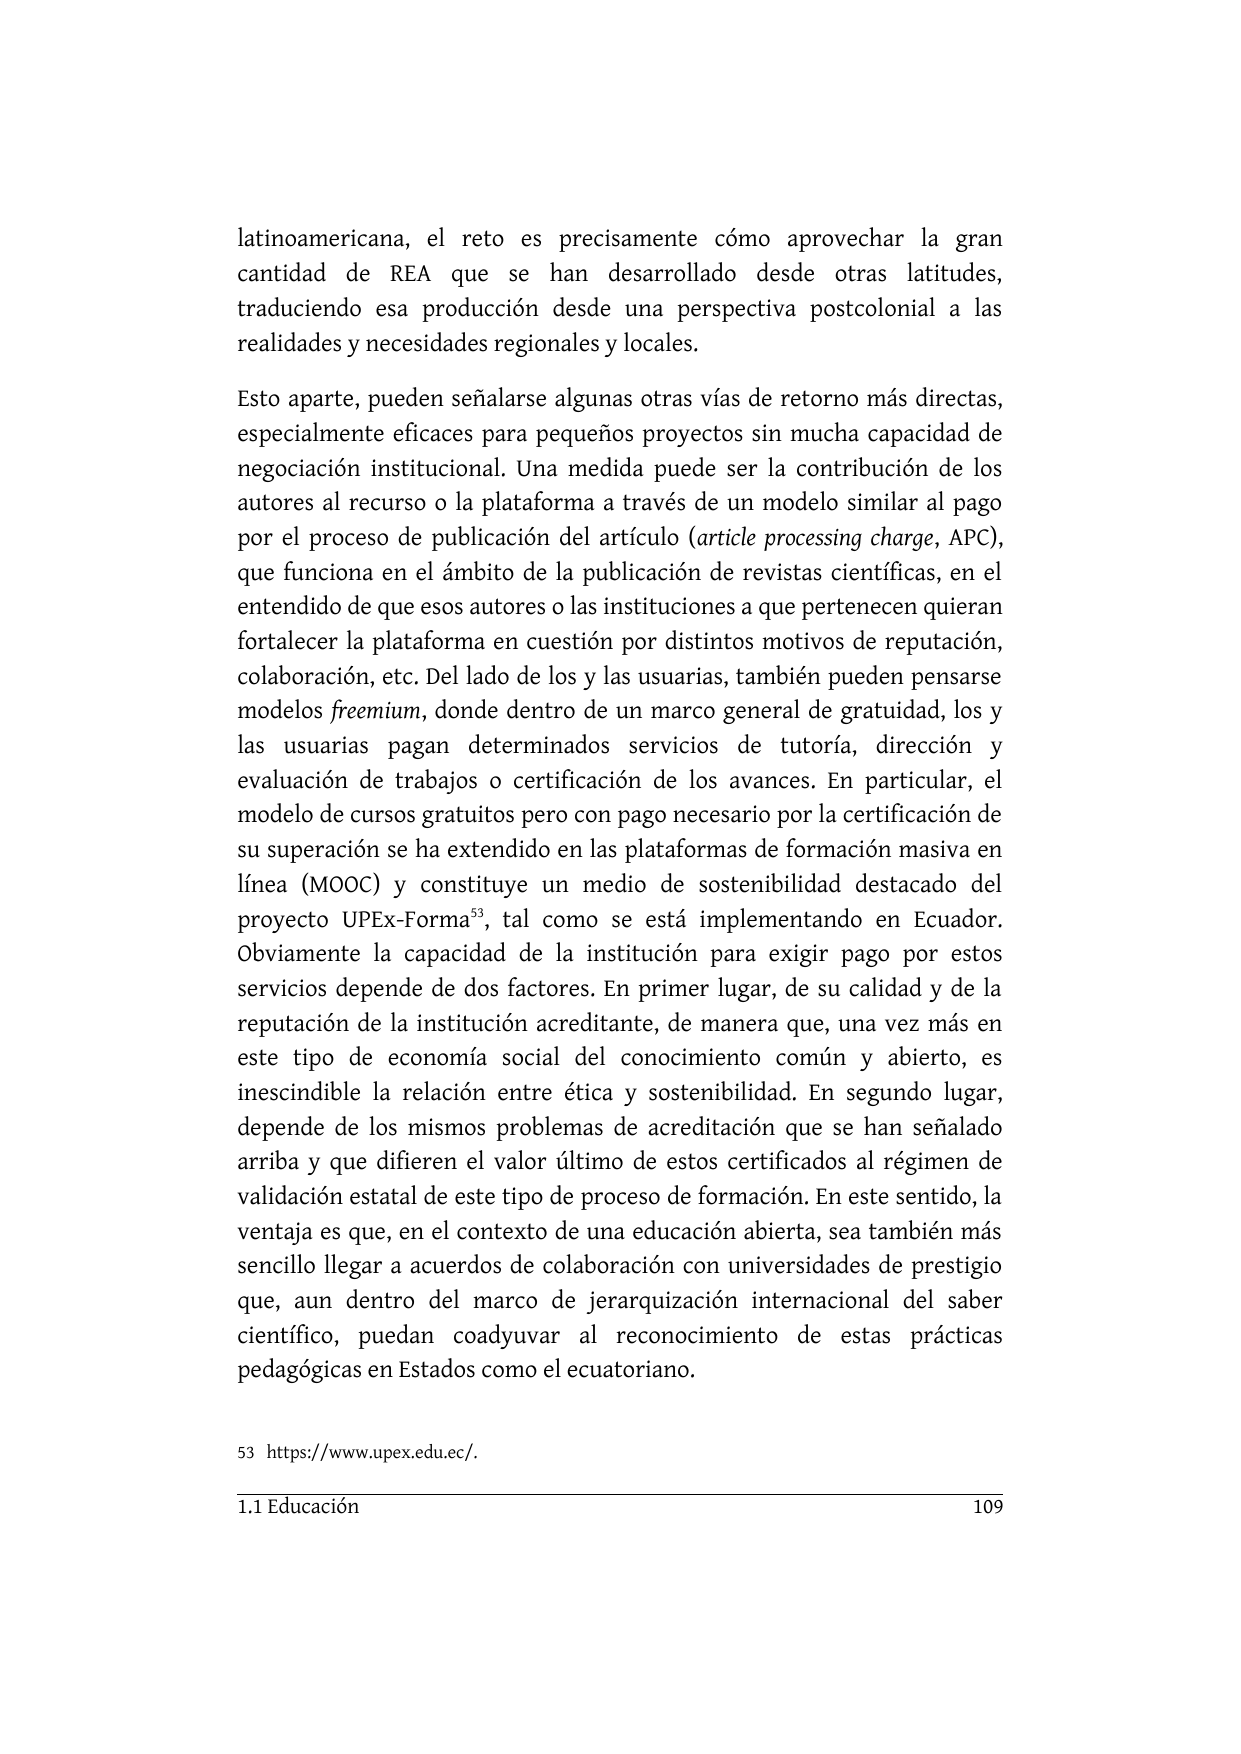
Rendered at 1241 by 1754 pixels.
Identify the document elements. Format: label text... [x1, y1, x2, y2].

text latinoamericana, el reto es precisamente cómo aprovechar la gran cantidad de REA que se han desarrollado desde otras latitudes, traduciendo esa producción desde una perspectiva postcolonial a las realidades y necesidades regionales y locales. [237, 225, 1003, 358]
text Esto aparte, pueden señalarse algunas otras vías de retorno más directas, especialmente eficaces para pequeños proyectos sin mucha capacidad de negociación institucional. Una medida puede ser la contribución de los autores al recurso o la plataforma a través de un modelo similar al pago por el proceso de publicación del artículo (article processing charge, APC), que funciona en el ámbito de la publicación de revistas científicas, en el entendido de que esos autores o las instituciones a que pertenecen quieran fortalecer la plataforma en cuestión por distintos motivos de reputación, colaboración, etc. Del lado de los y las usuarias, también pueden pensarse modelos freemium, donde dentro de un marco general de gratuidad, los y las usuarias pagan determinados servicios de tutoría, dirección y evaluación de trabajos o certificación de los avances. En particular, el modelo de cursos gratuitos pero con pago necesario por la certificación de su superación se ha extendido en las plataformas de formación masiva en línea (MOOC) y constituye un medio de sostenibilidad destacado del proyecto UPEx-Forma, tal como se está implementando en Ecuador. Obviamente la capacidad de la institución para exigir pago por estos servicios depende de dos factores. En primer lugar, de su calidad y de la reputación de la institución acreditante, de manera que, una vez más en este tipo de economía social del conocimiento común y abierto, es inescindible la relación entre ética y sostenibilidad. En segundo lugar, depende de los mismos problemas de acreditación que se han señalado arriba y que difieren el valor último de estos certificados al régimen de validación estatal de este tipo de proceso de formación. En este sentido, la ventaja es que, en el contexto de una educación abierta, sea también más sencillo llegar a acuerdos de colaboración con universidades de prestigio que, aun dentro del marco de jerarquización internacional del saber científico, puedan coadyuvar al reconocimiento de estas prácticas pedagógicas en Estados como el ecuatoriano. [237, 385, 1003, 1385]
text https://www.upex.edu.ec/. [237, 1442, 1003, 1464]
